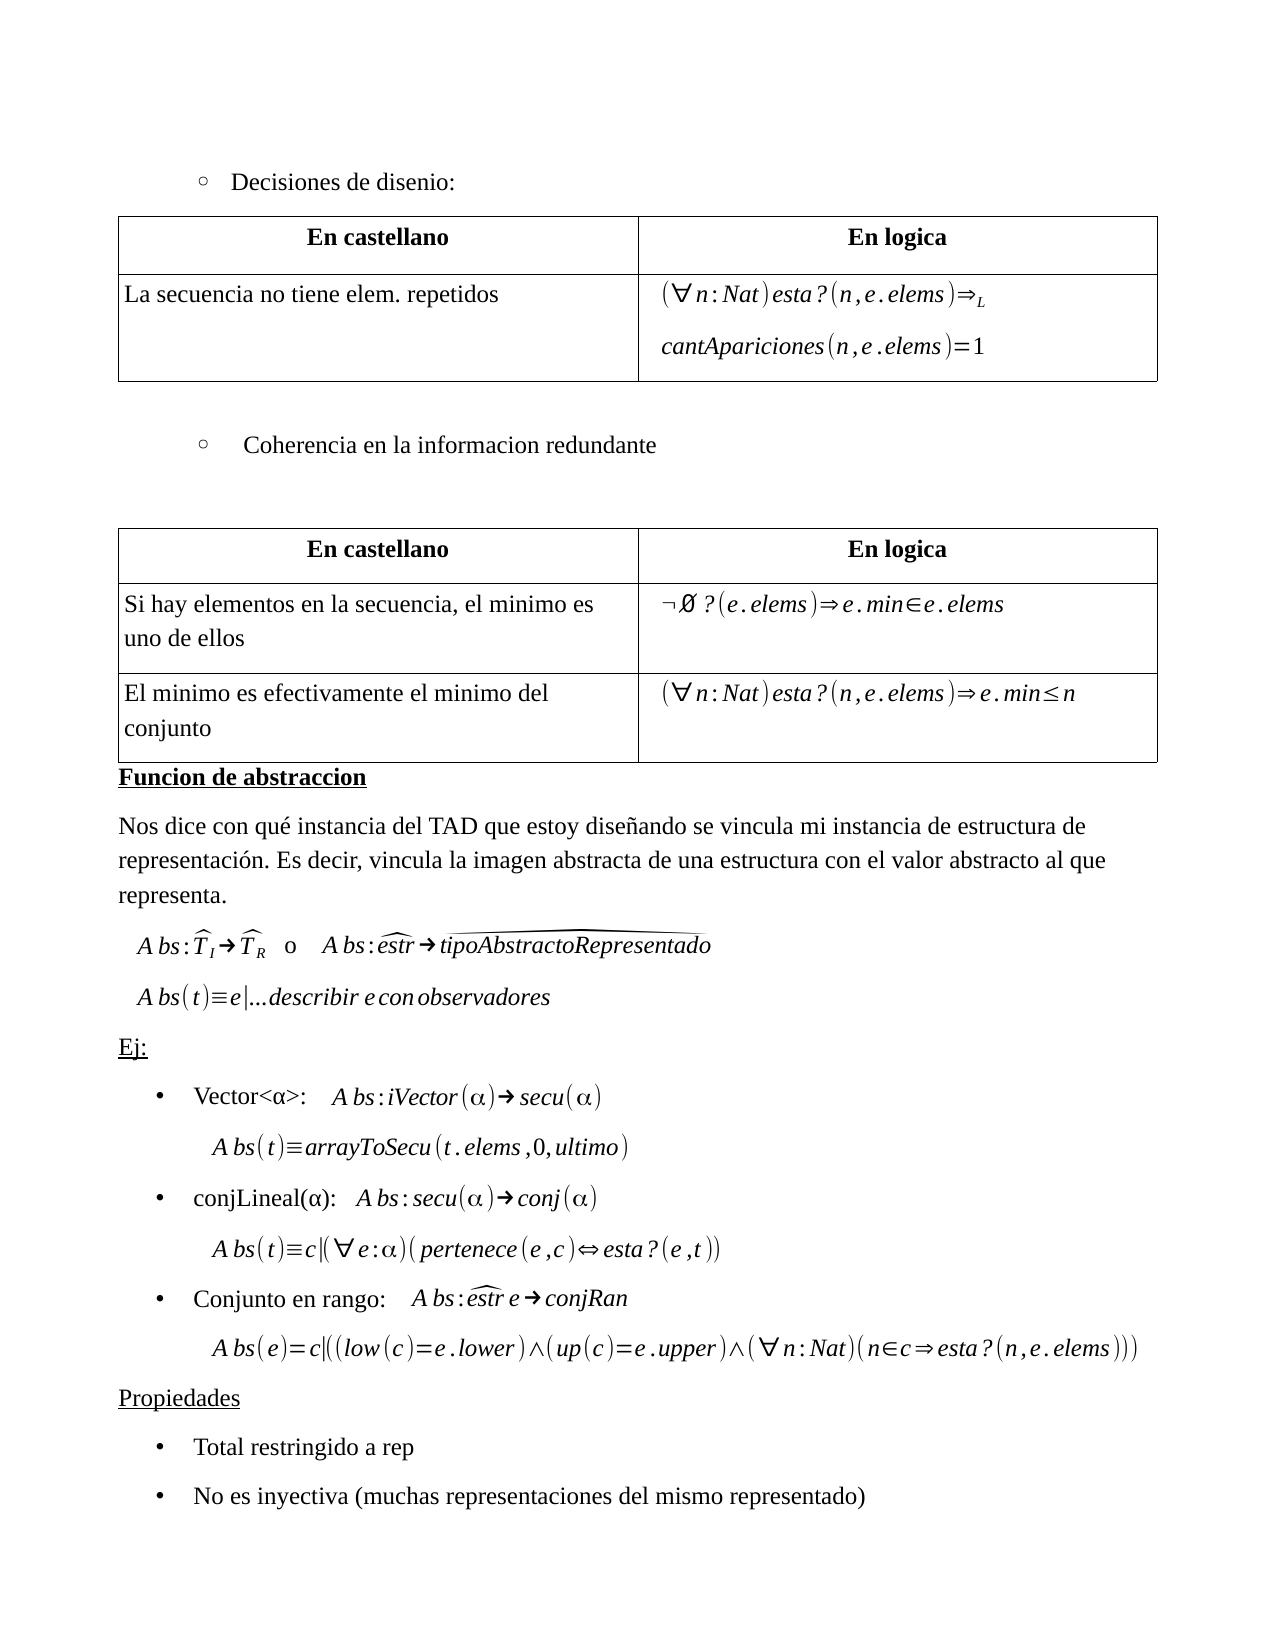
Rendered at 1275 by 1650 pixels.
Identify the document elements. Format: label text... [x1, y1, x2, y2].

list No es inyectiva (muchas representaciones del mismo representado) [156, 1481, 1157, 1510]
text Funcion de abstraccion [118, 763, 1157, 791]
list conjLineal(α): [156, 1183, 1157, 1213]
table_cell [639, 674, 1157, 762]
text Nos dice con qué instancia del TAD que estoy diseñando se vincula mi instancia de estructura de representación. Es decir, vincula la imagen abstracta de una estructura con el valor abstracto al que representa. [118, 811, 1157, 909]
list Vector<α>: [156, 1081, 1157, 1112]
table_header En castellano [119, 217, 638, 273]
list Coherencia en la informacion redundante [193, 430, 1157, 459]
table_cell [639, 275, 1157, 381]
text Propiedades [118, 1383, 1157, 1412]
table_header En logica [639, 529, 1157, 583]
table_cell [639, 584, 1157, 672]
text Ej: [118, 1032, 1157, 1061]
table_cell La secuencia no tiene elem. repetidos [119, 275, 638, 381]
table_cell Si hay elementos en la secuencia, el minimo es uno de ellos [119, 584, 638, 672]
list Decisiones de disenio: [193, 167, 1157, 196]
table_cell El minimo es efectivamente el minimo del conjunto [119, 674, 638, 762]
list Total restringido a rep [156, 1432, 1157, 1461]
text o [118, 929, 1157, 962]
table_header En logica [639, 217, 1157, 273]
list Conjunto en rango: [156, 1284, 1157, 1312]
table_header En castellano [119, 529, 638, 583]
